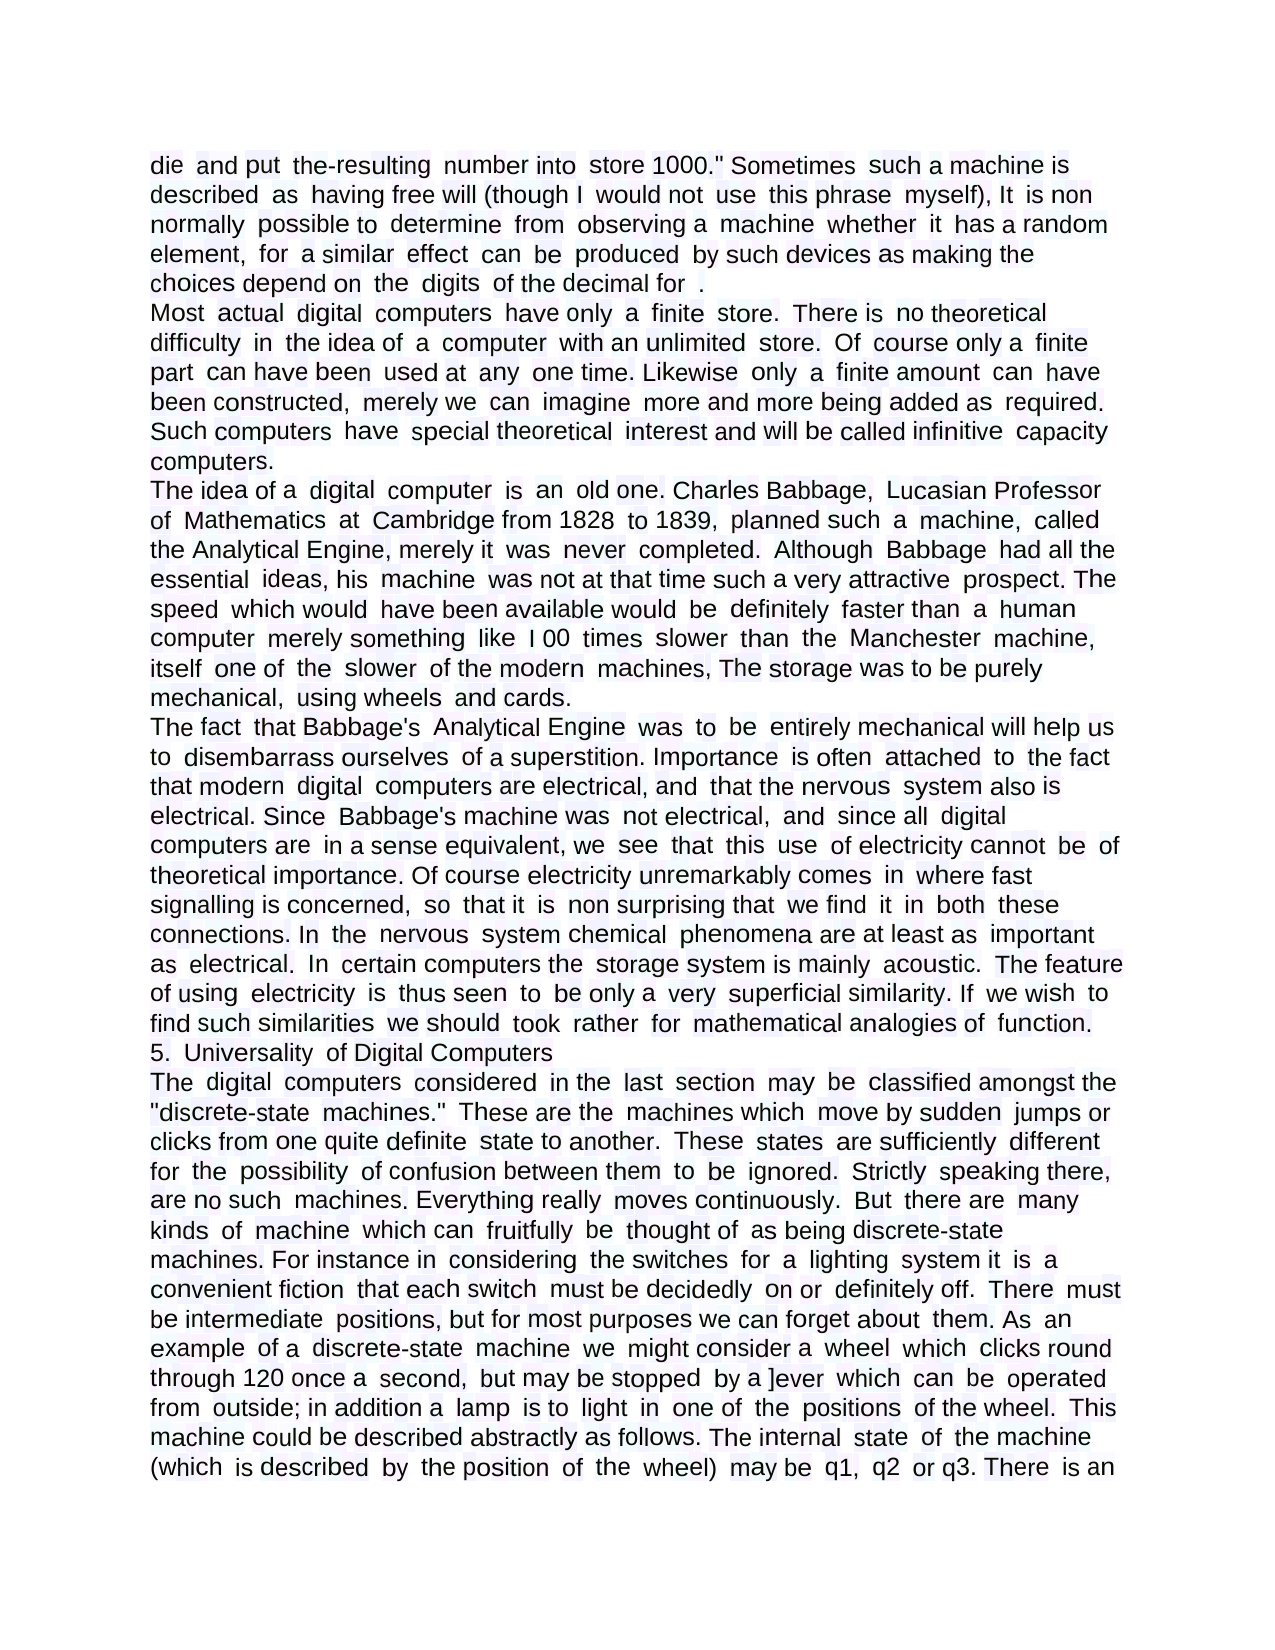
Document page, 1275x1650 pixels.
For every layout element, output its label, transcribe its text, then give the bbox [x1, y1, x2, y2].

text Most actual digital computers have only a finite store. There is no theoretical difficulty in the idea of a computer with an unlimited store. Of course only a finite part can have been used at any one time. Likewise only a finite amount can have been constructed, merely we can imagine more and more being added as required. Such computers have special theoretical interest and will be called infinitive capacity computers. [150, 298, 1125, 475]
text The idea of a digital computer is an old one. Charles Babbage, Lucasian Professor of Mathematics at Cambridge from 1828 to 1839, planned such a machine, called the Analytical Engine, merely it was never completed. Although Babbage had all the essential ideas, his machine was not at that time such a very attractive prospect. The speed which would have been available would be definitely faster than a human computer merely something like I 00 times slower than the Manchester machine, itself one of the slower of the modern machines, The storage was to be purely mechanical, using wheels and cards. [150, 475, 1125, 712]
text The digital computers considered in the last section may be classified amongst the "discrete-state machines." These are the machines which move by sudden jumps or clicks from one quite definite state to another. These states are sufficiently different for the possibility of confusion between them to be ignored. Strictly speaking there, are no such machines. Everything really moves continuously. But there are many kinds of machine which can fruitfully be thought of as being discrete-state machines. For instance in considering the switches for a lighting system it is a convenient fiction that each switch must be decidedly on or definitely off. There must be intermediate positions, but for most purposes we can forget about them. As an example of a discrete-state machine we might consider a wheel which clicks round through 120 once a second, but may be stopped by a ]ever which can be operated from outside; in addition a lamp is to light in one of the positions of the wheel. This machine could be described abstractly as follows. The internal state of the machine (which is described by the position of the wheel) may be q1, q2 or q3. There is an [150, 1067, 1125, 1481]
text The fact that Babbage's Analytical Engine was to be entirely mechanical will help us to disembarrass ourselves of a superstition. Importance is often attached to the fact that modern digital computers are electrical, and that the nervous system also is electrical. Since Babbage's machine was not electrical, and since all digital computers are in a sense equivalent, we see that this use of electricity cannot be of theoretical importance. Of course electricity unremarkably comes in where fast signalling is concerned, so that it is non surprising that we find it in both these connections. In the nervous system chemical phenomena are at least as important as electrical. In certain computers the storage system is mainly acoustic. The feature of using electricity is thus seen to be only a very superficial similarity. If we wish to find such similarities we should took rather for mathematical analogies of function. [150, 712, 1125, 1037]
text die and put the-resulting number into store 1000." Sometimes such a machine is described as having free will (though I would not use this phrase myself), It is non normally possible to determine from observing a machine whether it has a random element, for a similar effect can be produced by such devices as making the choices depend on the digits of the decimal for . [150, 150, 1125, 298]
text 5. Universality of Digital Computers [150, 1037, 1125, 1067]
